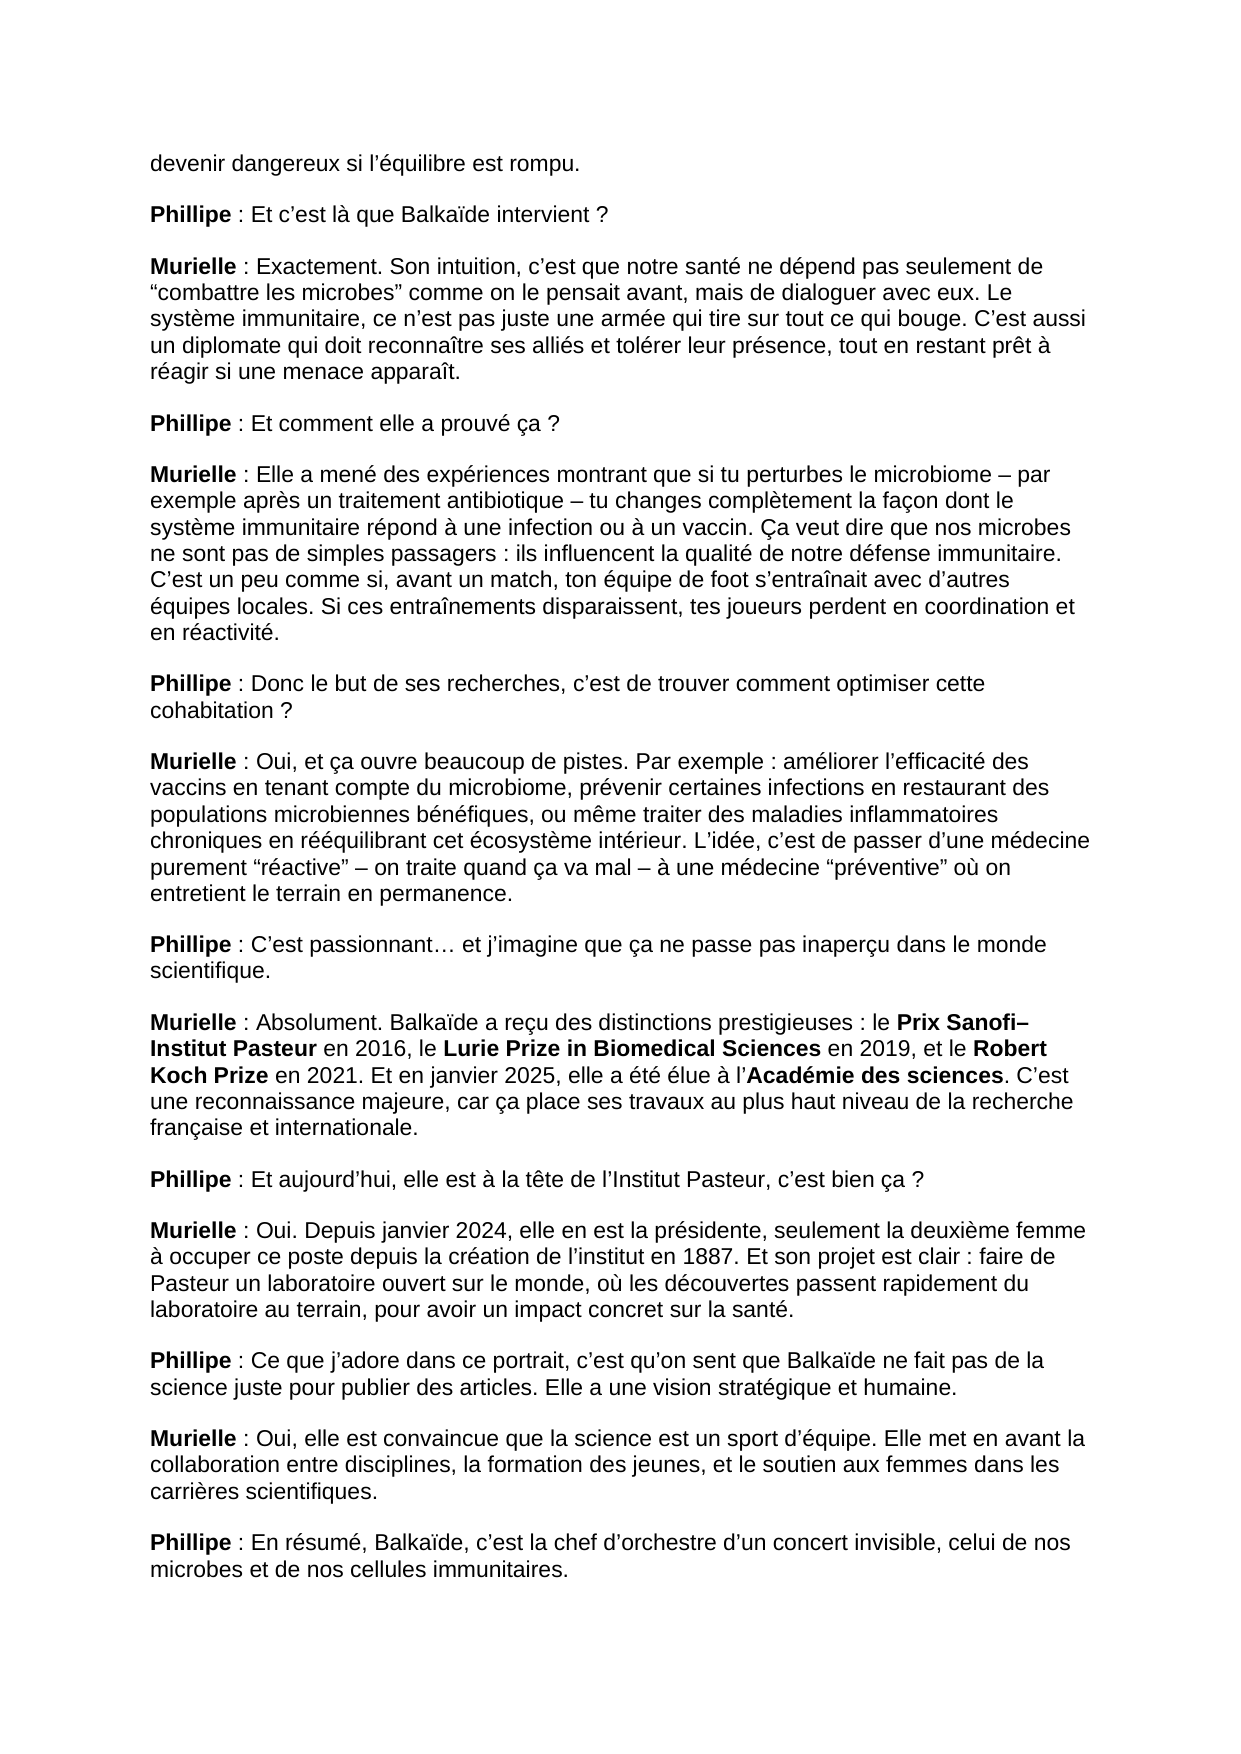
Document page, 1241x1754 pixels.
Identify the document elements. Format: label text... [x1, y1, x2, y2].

text Phillipe : En résumé, Balkaïde, c’est la chef d’orchestre d’un concert invisible, celui de nos microbes et de nos cellules immunitaires. [150, 1529, 1090, 1582]
text Phillipe : Ce que j’adore dans ce portrait, c’est qu’on sent que Balkaïde ne fait pas de la science juste pour publier des articles. Elle a une vision stratégique et humaine. [150, 1347, 1090, 1400]
text Murielle : Exactement. Son intuition, c’est que notre santé ne dépend pas seulement de “combattre les microbes” comme on le pensait avant, mais de dialoguer avec eux. Le système immunitaire, ce n’est pas juste une armée qui tire sur tout ce qui bouge. C’est aussi un diplomate qui doit reconnaître ses alliés et tolérer leur présence, tout en restant prêt à réagir si une menace apparaît. [150, 253, 1090, 384]
text devenir dangereux si l’équilibre est rompu. [150, 150, 1090, 176]
text Phillipe : Et aujourd’hui, elle est à la tête de l’Institut Pasteur, c’est bien ça ? [150, 1166, 1090, 1192]
text Phillipe : Et comment elle a prouvé ça ? [150, 409, 1090, 436]
text Phillipe : C’est passionnant… et j’imagine que ça ne passe pas inaperçu dans le monde scientifique. [150, 931, 1090, 984]
text Murielle : Oui, et ça ouvre beaucoup de pistes. Par exemple : améliorer l’efficacité des vaccins en tenant compte du microbiome, prévenir certaines infections en restaurant des populations microbiennes bénéfiques, ou même traiter des maladies inflammatoires chroniques en rééquilibrant cet écosystème intérieur. L’idée, c’est de passer d’une médecine purement “réactive” – on traite quand ça va mal – à une médecine “préventive” où on entretient le terrain en permanence. [150, 748, 1090, 906]
text Phillipe : Donc le but de ses recherches, c’est de trouver comment optimiser cette cohabitation ? [150, 670, 1090, 723]
text Murielle : Absolument. Balkaïde a reçu des distinctions prestigieuses : le Prix Sanofi–Institut Pasteur en 2016, le Lurie Prize in Biomedical Sciences en 2019, et le Robert Koch Prize en 2021. Et en janvier 2025, elle a été élue à l’Académie des sciences. C’est une reconnaissance majeure, car ça place ses travaux au plus haut niveau de la recherche française et internationale. [150, 1009, 1090, 1141]
text Murielle : Oui, elle est convaincue que la science est un sport d’équipe. Elle met en avant la collaboration entre disciplines, la formation des jeunes, et le soutien aux femmes dans les carrières scientifiques. [150, 1425, 1090, 1504]
text Murielle : Elle a mené des expériences montrant que si tu perturbes le microbiome – par exemple après un traitement antibiotique – tu changes complètement la façon dont le système immunitaire répond à une infection ou à un vaccin. Ça veut dire que nos microbes ne sont pas de simples passagers : ils influencent la qualité de notre défense immunitaire. C’est un peu comme si, avant un match, ton équipe de foot s’entraînait avec d’autres équipes locales. Si ces entraînements disparaissent, tes joueurs perdent en coordination et en réactivité. [150, 461, 1090, 645]
text Murielle : Oui. Depuis janvier 2024, elle en est la présidente, seulement la deuxième femme à occuper ce poste depuis la création de l’institut en 1887. Et son projet est clair : faire de Pasteur un laboratoire ouvert sur le monde, où les découvertes passent rapidement du laboratoire au terrain, pour avoir un impact concret sur la santé. [150, 1217, 1090, 1322]
text Phillipe : Et c’est là que Balkaïde intervient ? [150, 201, 1090, 228]
